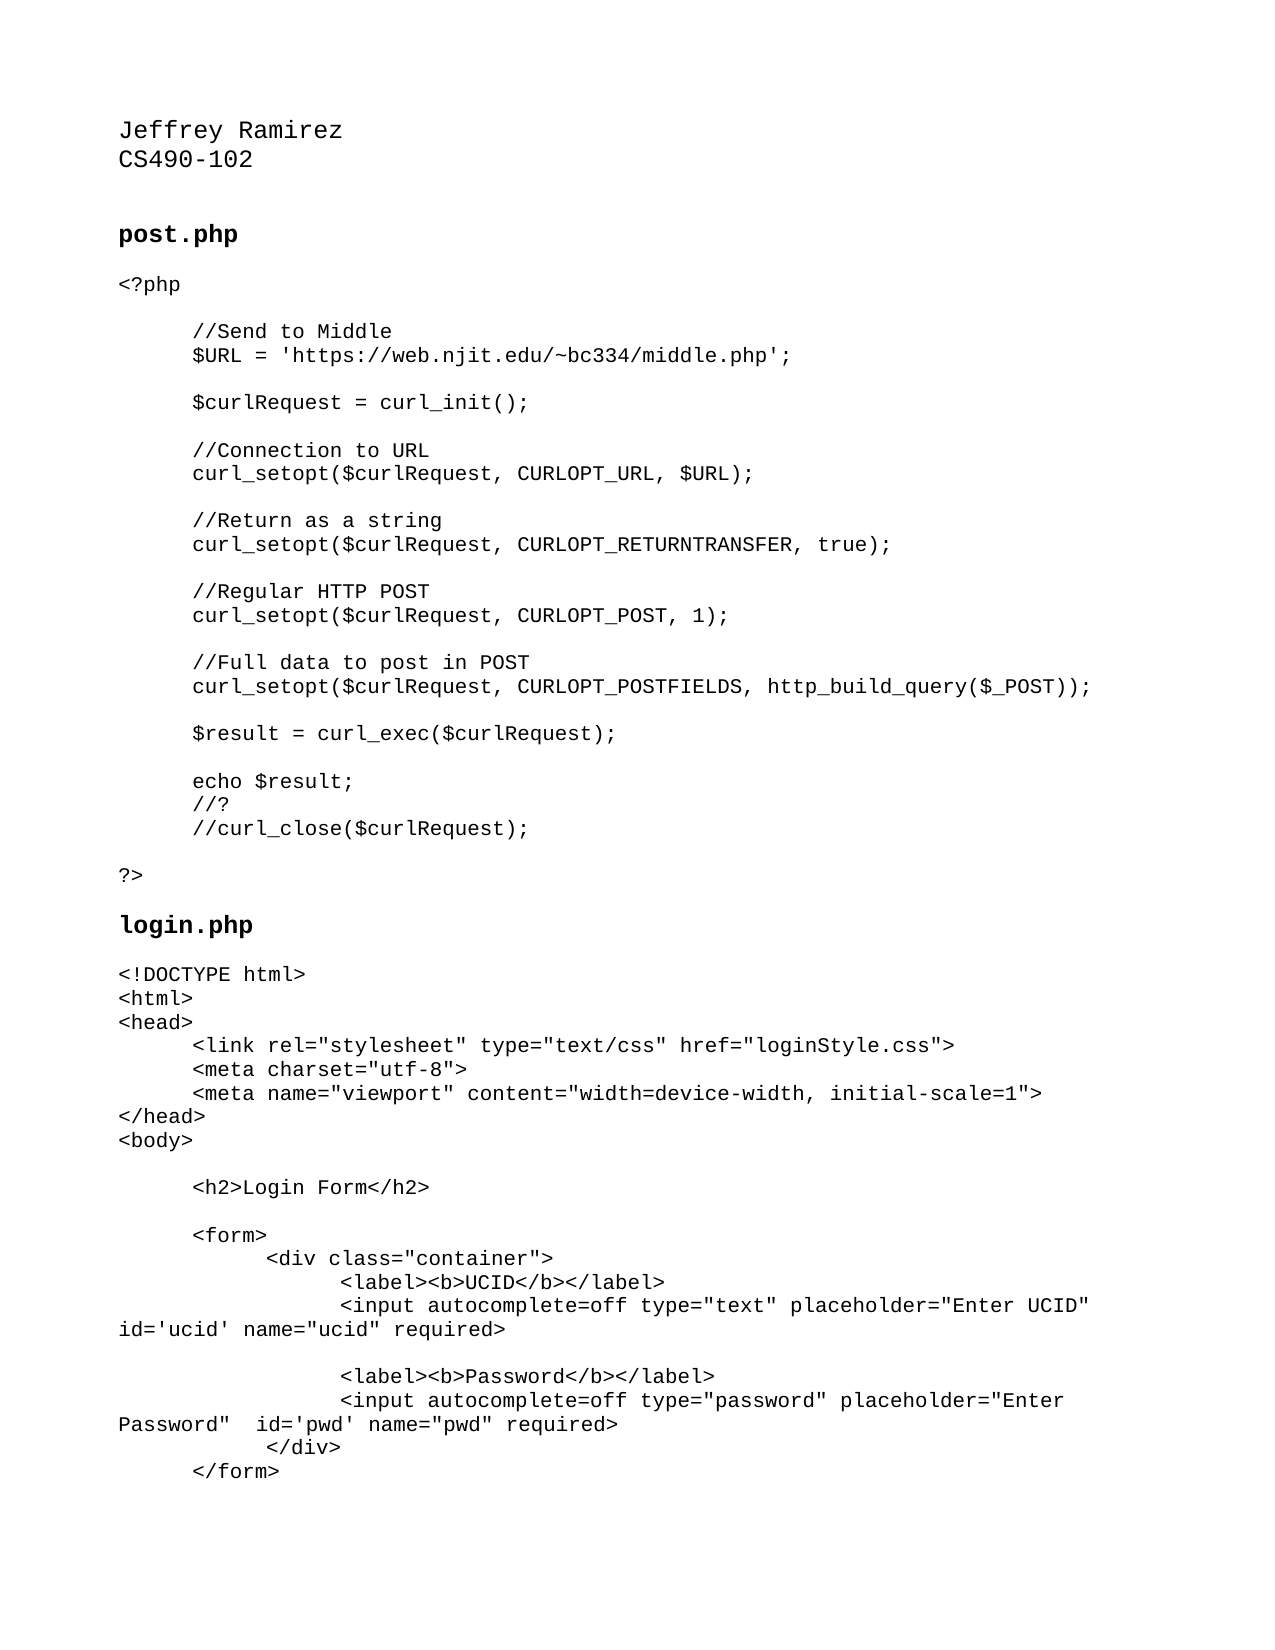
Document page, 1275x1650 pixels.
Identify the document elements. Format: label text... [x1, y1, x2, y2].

text <?php [118, 274, 1157, 298]
text <label><b>Password</b></label> [118, 1366, 1157, 1390]
text curl_setopt($curlRequest, CURLOPT_POST, 1); [118, 605, 1157, 629]
text <input autocomplete=off type="text" placeholder="Enter UCID" id='ucid' name="ucid" required> [118, 1296, 1157, 1343]
text <meta name="viewport" content="width=device-width, initial-scale=1"> [118, 1083, 1157, 1106]
text </form> [118, 1461, 1157, 1485]
text <div class="container"> [118, 1248, 1157, 1272]
text //? [118, 794, 1157, 818]
text curl_setopt($curlRequest, CURLOPT_POSTFIELDS, http_build_query($_POST)); [118, 676, 1157, 700]
text $curlRequest = curl_init(); [118, 392, 1157, 416]
text CS490-102 [118, 146, 1157, 175]
text //curl_close($curlRequest); [118, 818, 1157, 842]
text echo $result; [118, 771, 1157, 794]
text </head> [118, 1106, 1157, 1130]
text curl_setopt($curlRequest, CURLOPT_RETURNTRANSFER, true); [118, 534, 1157, 558]
text <html> [118, 988, 1157, 1012]
text ?> [118, 865, 1157, 889]
text <label><b>UCID</b></label> [118, 1272, 1157, 1296]
text curl_setopt($curlRequest, CURLOPT_URL, $URL); [118, 463, 1157, 487]
text //Full data to post in POST [118, 652, 1157, 676]
text <body> [118, 1130, 1157, 1154]
text </div> [118, 1437, 1157, 1461]
text //Send to Middle [118, 321, 1157, 345]
text //Connection to URL [118, 439, 1157, 463]
text //Return as a string [118, 511, 1157, 534]
text Jeffrey Ramirez [118, 118, 1157, 146]
text <!DOCTYPE html> [118, 964, 1157, 988]
text //Regular HTTP POST [118, 581, 1157, 605]
text $result = curl_exec($curlRequest); [118, 723, 1157, 747]
text <form> [118, 1224, 1157, 1248]
text <head> [118, 1012, 1157, 1035]
text <h2>Login Form</h2> [118, 1177, 1157, 1201]
text login.php [118, 912, 1157, 941]
text <link rel="stylesheet" type="text/css" href="loginStyle.css"> [118, 1035, 1157, 1059]
text <input autocomplete=off type="password" placeholder="Enter Password" id='pwd' name="pwd" required> [118, 1390, 1157, 1437]
text <meta charset="utf-8"> [118, 1059, 1157, 1083]
text $URL = 'https://web.njit.edu/~bc334/middle.php'; [118, 345, 1157, 369]
text post.php [118, 222, 1157, 250]
